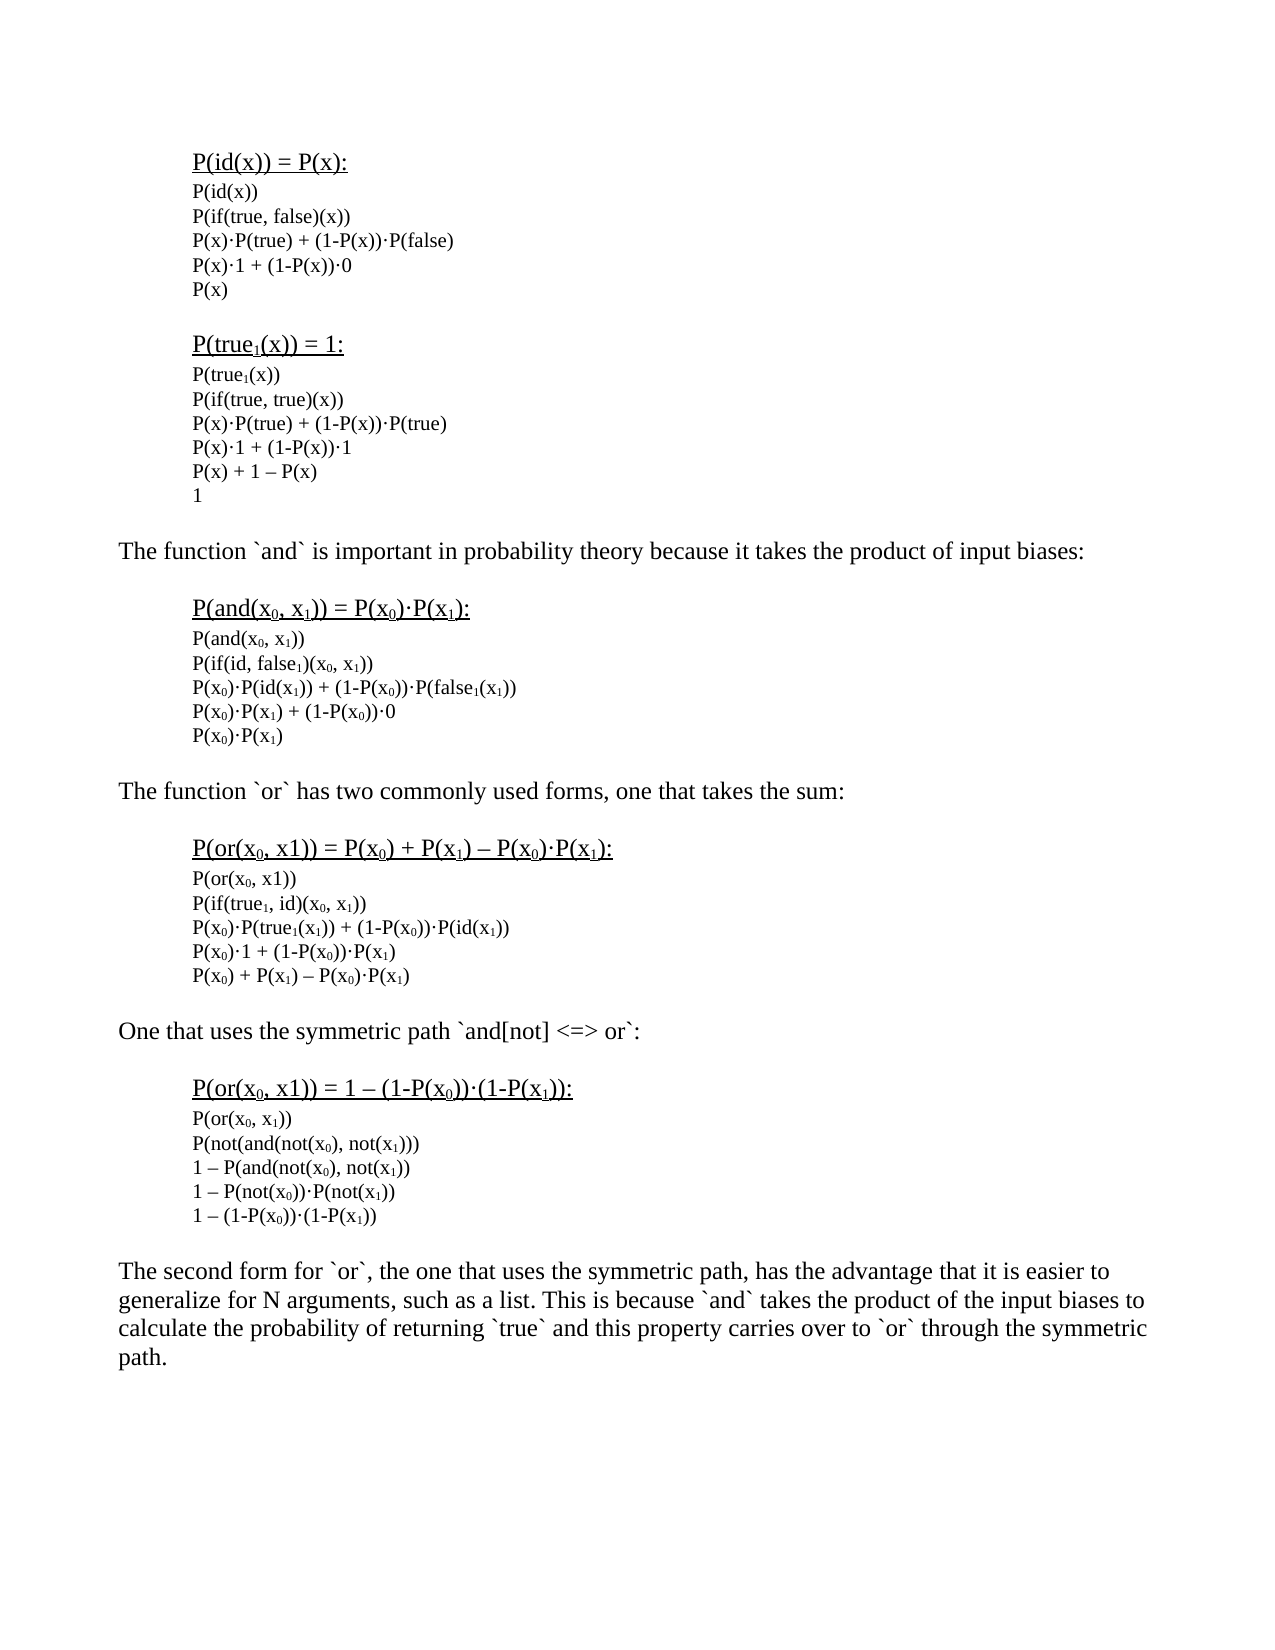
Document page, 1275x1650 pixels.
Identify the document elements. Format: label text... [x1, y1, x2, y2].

text The function `or` has two commonly used forms, one that takes the sum: [118, 776, 1157, 805]
text P(x)·P(true) + (1-P(x))·P(true) [118, 411, 1157, 435]
text P(x)·1 + (1-P(x))·0 [118, 252, 1157, 277]
text P(if(true, true)(x)) [118, 387, 1157, 411]
text P(x) + 1 – P(x) [118, 459, 1157, 483]
text P(or(x0, x1)) [118, 862, 1157, 891]
text 1 [118, 483, 1157, 507]
text 1 – P(and(not(x0), not(x1)) [118, 1155, 1157, 1179]
text P(x0) + P(x1) – P(x0)·P(x1) [118, 963, 1157, 987]
text P(x0)·P(true1(x1)) + (1-P(x0))·P(id(x1)) [118, 915, 1157, 939]
text P(if(true1, id)(x0, x1)) [118, 891, 1157, 915]
text P(if(id, false1)(x0, x1)) [118, 651, 1157, 675]
text P(and(x0, x1)) [118, 622, 1157, 651]
text The second form for `or`, the one that uses the symmetric path, has the advantage that it is easier to generalize for N arguments, such as a list. This is because `and` takes the product of the input biases to calculate the probability of returning `true` and this property carries over to `or` through the symmetric path. [118, 1256, 1157, 1371]
text 1 – (1-P(x0))·(1-P(x1)) [118, 1203, 1157, 1227]
text P(true1(x)) = 1: [118, 329, 1157, 358]
text P(id(x)) [118, 176, 1157, 204]
text P(x) [118, 277, 1157, 301]
text P(x0)·P(x1) [118, 723, 1157, 747]
text P(x0)·P(id(x1)) + (1-P(x0))·P(false1(x1)) [118, 675, 1157, 699]
text P(x)·1 + (1-P(x))·1 [118, 435, 1157, 459]
text P(if(true, false)(x)) [118, 204, 1157, 228]
text One that uses the symmetric path `and[not] <=> or`: [118, 1016, 1157, 1045]
text 1 – P(not(x0))·P(not(x1)) [118, 1179, 1157, 1203]
text The function `and` is important in probability theory because it takes the product of input biases: [118, 536, 1157, 565]
text P(x0)·1 + (1-P(x0))·P(x1) [118, 939, 1157, 963]
text P(or(x0, x1)) = 1 – (1-P(x0))·(1-P(x1)): [118, 1073, 1157, 1102]
text P(and(x0, x1)) = P(x0)·P(x1): [118, 593, 1157, 622]
text P(id(x)) = P(x): [118, 147, 1157, 176]
text P(not(and(not(x0), not(x1))) [118, 1131, 1157, 1155]
text P(true1(x)) [118, 358, 1157, 387]
text P(x)·P(true) + (1-P(x))·P(false) [118, 228, 1157, 252]
text P(or(x0, x1)) [118, 1102, 1157, 1131]
text P(x0)·P(x1) + (1-P(x0))·0 [118, 699, 1157, 723]
text P(or(x0, x1)) = P(x0) + P(x1) – P(x0)·P(x1): [118, 833, 1157, 862]
